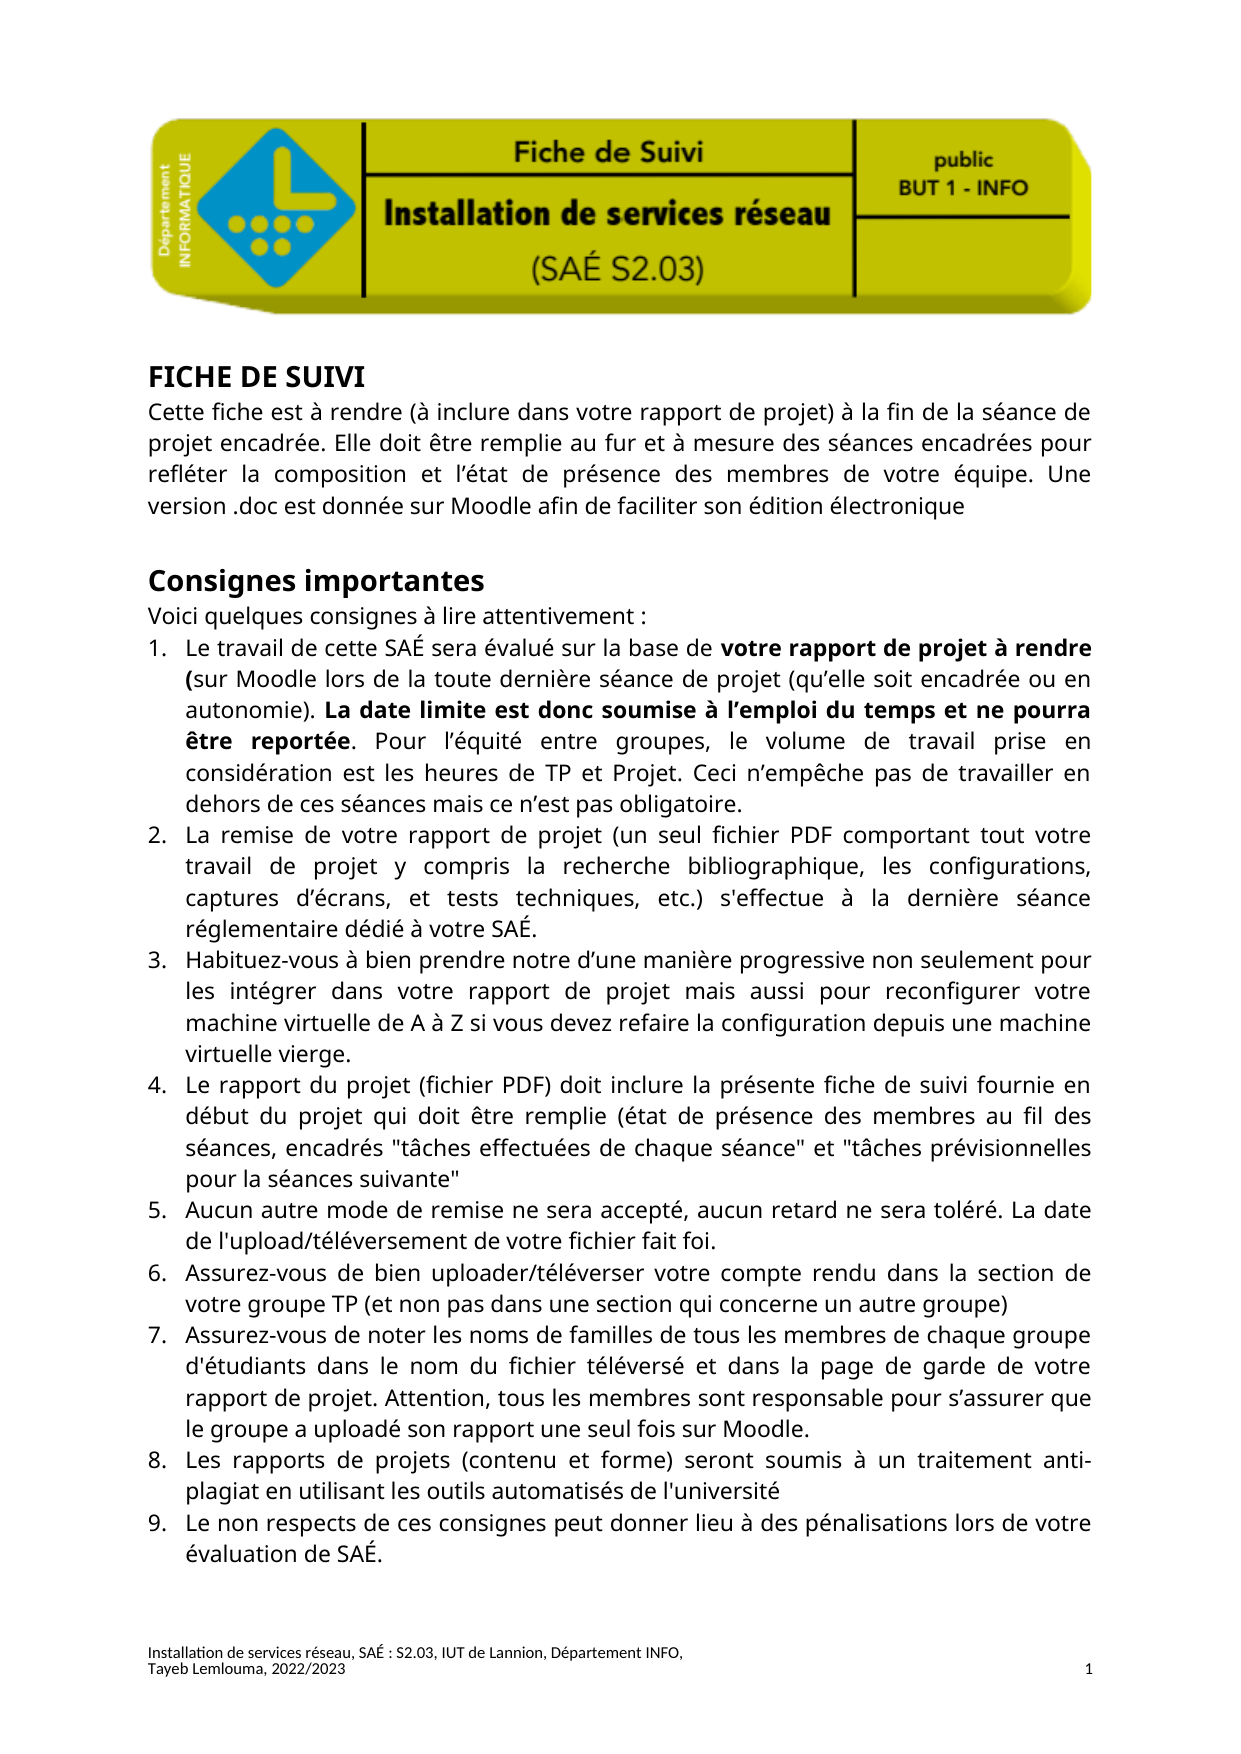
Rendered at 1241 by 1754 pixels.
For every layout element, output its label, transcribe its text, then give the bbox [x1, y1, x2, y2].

list Le rapport du projet (fichier PDF) doit inclure la présente fiche de suivi fournie en début du projet qui doit être remplie (état de présence des membres au fil des séances, encadrés "tâches effectuées de chaque séance" et "tâches prévisionnelles pour la séances suivante" [148, 1069, 1092, 1194]
text FICHE DE SUIVI [148, 356, 1092, 396]
list Habituez-vous à bien prendre notre d’une manière progressive non seulement pour les intégrer dans votre rapport de projet mais aussi pour reconfigurer votre machine virtuelle de A à Z si vous devez refaire la configuration depuis une machine virtuelle vierge. [148, 944, 1092, 1069]
list La remise de votre rapport de projet (un seul fichier PDF comportant tout votre travail de projet y compris la recherche bibliographique, les configurations, captures d’écrans, et tests techniques, etc.) s'effectue à la dernière séance réglementaire dédié à votre SAÉ. [148, 819, 1092, 944]
list Le travail de cette SAÉ sera évalué sur la base de votre rapport de projet à rendre (sur Moodle lors de la toute dernière séance de projet (qu’elle soit encadrée ou en autonomie). La date limite est donc soumise à l’emploi du temps et ne pourra être reportée. Pour l’équité entre groupes, le volume de travail prise en considération est les heures de TP et Projet. Ceci n’empêche pas de travailler en dehors de ces séances mais ce n’est pas obligatoire. [148, 632, 1092, 819]
text Voici quelques consignes à lire attentivement : [148, 600, 1092, 632]
list Aucun autre mode de remise ne sera accepté, aucun retard ne sera toléré. La date de l'upload/téléversement de votre fichier fait foi. [148, 1194, 1092, 1257]
list Assurez-vous de noter les noms de familles de tous les membres de chaque groupe d'étudiants dans le nom du fichier téléversé et dans la page de garde de votre rapport de projet. Attention, tous les membres sont responsable pour s’assurer que le groupe a uploadé son rapport une seul fois sur Moodle. [148, 1319, 1092, 1444]
list Les rapports de projets (contenu et forme) seront soumis à un traitement anti-plagiat en utilisant les outils automatisés de l'université [148, 1444, 1092, 1507]
text Consignes importantes [148, 561, 1092, 600]
list Assurez-vous de bien uploader/téléverser votre compte rendu dans la section de votre groupe TP (et non pas dans une section qui concerne un autre groupe) [148, 1257, 1092, 1319]
text Cette fiche est à rendre (à inclure dans votre rapport de projet) à la fin de la séance de projet encadrée. Elle doit être remplie au fur et à mesure des séances encadrées pour refléter la composition et l’état de présence des membres de votre équipe. Une version .doc est donnée sur Moodle afin de faciliter son édition électronique [148, 396, 1092, 521]
list Le non respects de ces consignes peut donner lieu à des pénalisations lors de votre évaluation de SAÉ. [148, 1507, 1092, 1569]
